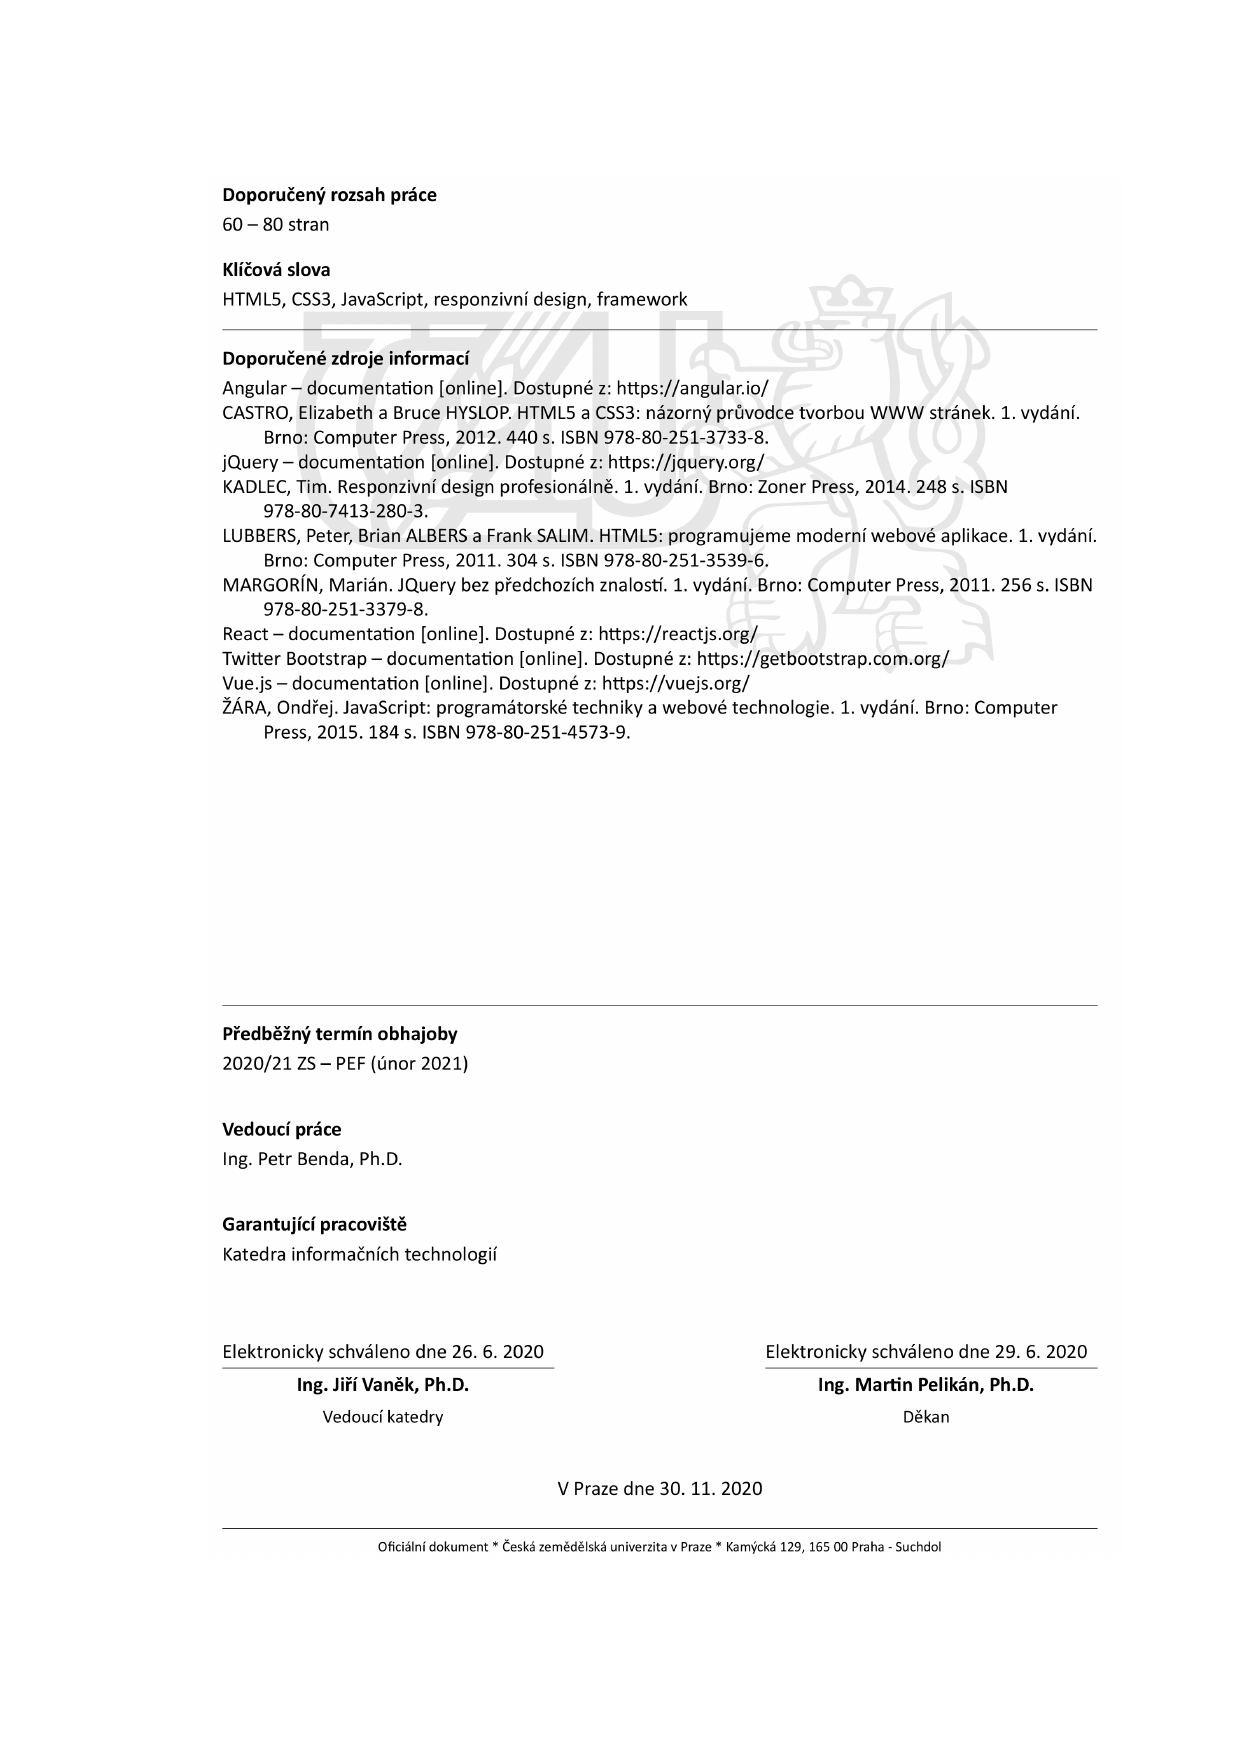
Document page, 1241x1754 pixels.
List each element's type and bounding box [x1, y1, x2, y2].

picture [206, 177, 1123, 1558]
